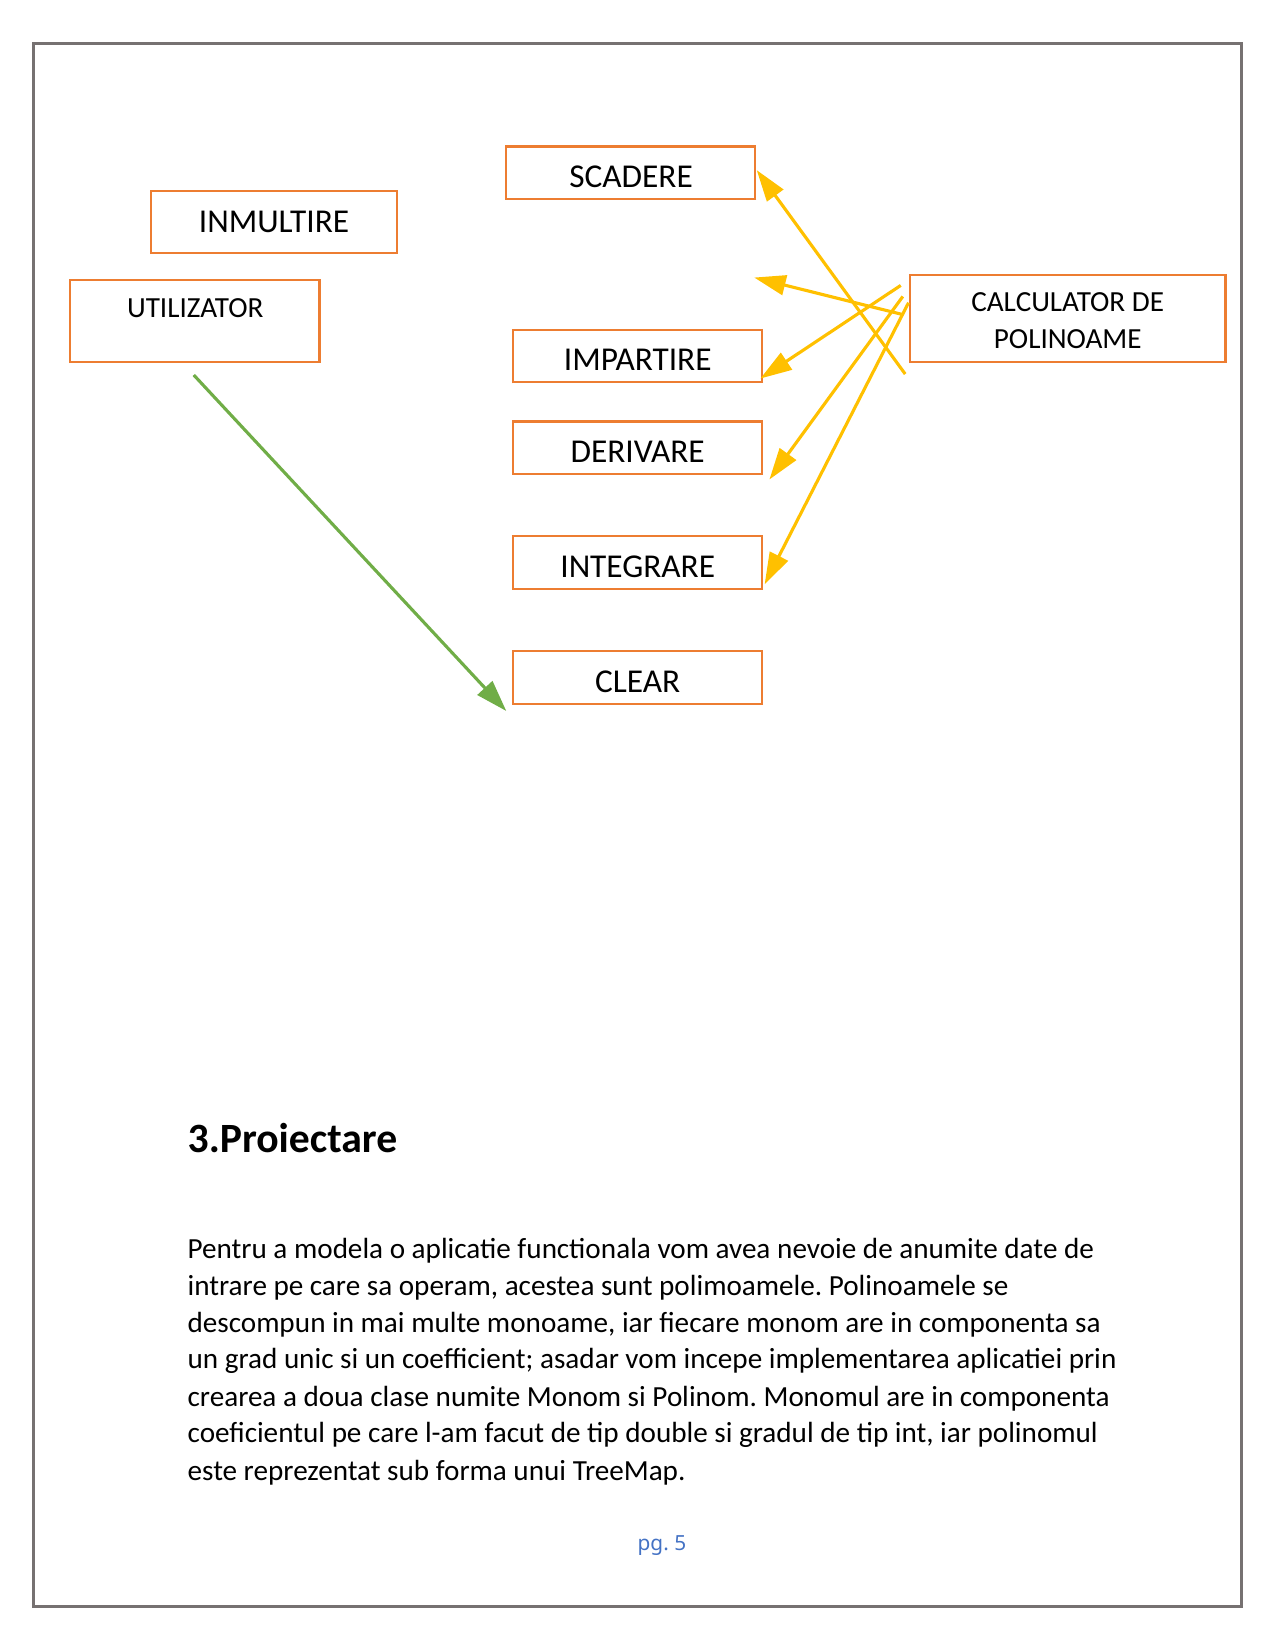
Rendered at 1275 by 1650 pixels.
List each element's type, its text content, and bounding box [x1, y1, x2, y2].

text 3.Proiectare [187, 1112, 1125, 1163]
text Pentru a modela o aplicatie functionala vom avea nevoie de anumite date de intrare pe care sa operam, acestea sunt polimoamele. Polinoamele se descompun in mai multe monoame, iar fiecare monom are in componenta sa un grad unic si un coefficient; asadar vom incepe implementarea aplicatiei prin crearea a doua clase numite Monom si Polinom. Monomul are in componenta coeficientul pe care l-am facut de tip double si gradul de tip int, iar polinomul este reprezentat sub forma unui TreeMap. [187, 1230, 1125, 1487]
text IMPARTIRE [529, 338, 746, 374]
text CALCULATOR DE POLINOAME [926, 283, 1209, 354]
text UTILIZATOR [86, 289, 303, 324]
text INMULTIRE [167, 200, 381, 241]
text DERIVARE [529, 430, 746, 465]
text CLEAR [529, 660, 746, 695]
text INTEGRARE [529, 545, 746, 580]
text SCADERE [522, 155, 739, 190]
